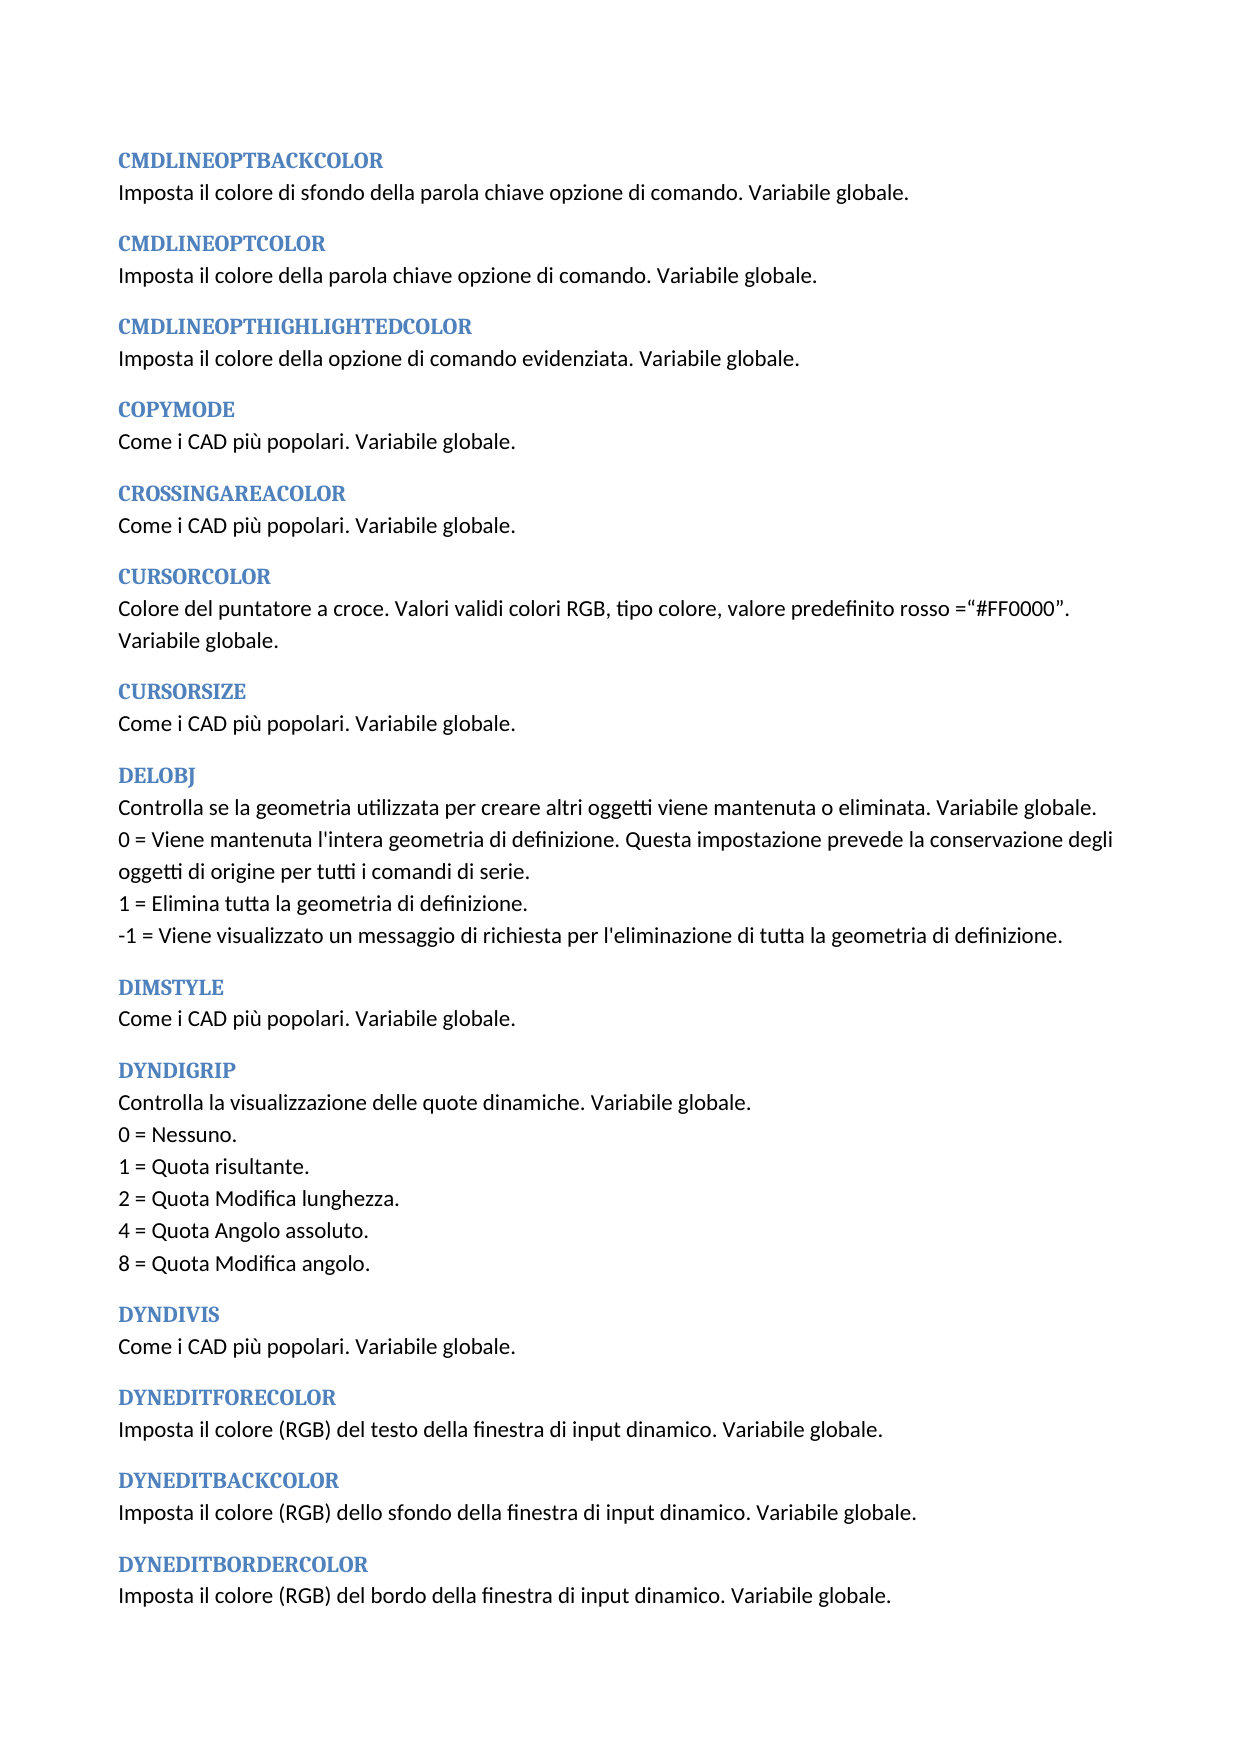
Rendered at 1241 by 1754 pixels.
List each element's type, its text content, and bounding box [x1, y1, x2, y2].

subtitle DIMSTYLE [118, 974, 1122, 1001]
text Come i CAD più popolari. Variabile globale. [118, 1004, 1122, 1033]
text Come i CAD più popolari. Variabile globale. [118, 1332, 1122, 1360]
subtitle CMDLINEOPTBACKCOLOR [118, 148, 1122, 174]
subtitle DYNDIGRIP [118, 1058, 1122, 1084]
subtitle DYNEDITBORDERCOLOR [118, 1551, 1122, 1578]
subtitle CMDLINEOPTCOLOR [118, 231, 1122, 257]
text Imposta il colore della opzione di comando evidenziata. Variabile globale. [118, 344, 1122, 372]
text Come i CAD più popolari. Variabile globale. [118, 511, 1122, 539]
text Come i CAD più popolari. Variabile globale. [118, 427, 1122, 456]
text Imposta il colore (RGB) del testo della finestra di input dinamico. Variabile globale. [118, 1415, 1122, 1443]
text Imposta il colore (RGB) del bordo della finestra di input dinamico. Variabile globale. [118, 1582, 1122, 1610]
text Imposta il colore (RGB) dello sfondo della finestra di input dinamico. Variabile globale. [118, 1498, 1122, 1526]
subtitle COPYMODE [118, 397, 1122, 424]
text Imposta il colore della parola chiave opzione di comando. Variabile globale. [118, 261, 1122, 289]
subtitle CURSORSIZE [118, 679, 1122, 706]
subtitle DYNDIVIS [118, 1302, 1122, 1328]
text Controlla se la geometria utilizzata per creare altri oggetti viene mantenuta o eliminata. Variabile globale. 0 = Viene mantenuta l'intera geometria di definizione. Questa impostazione prevede la conservazione degli oggetti di origine per tutti i comandi di serie. 1 = Elimina tutta la geometria di definizione. -1 = Viene visualizzato un messaggio di richiesta per l'eliminazione di tutta la geometria di definizione. [118, 793, 1122, 949]
text Controlla la visualizzazione delle quote dinamiche. Variabile globale. 0 = Nessuno. 1 = Quota risultante. 2 = Quota Modifica lunghezza. 4 = Quota Angolo assoluto. 8 = Quota Modifica angolo. [118, 1088, 1122, 1277]
subtitle CROSSINGAREACOLOR [118, 481, 1122, 507]
subtitle DYNEDITBACKCOLOR [118, 1468, 1122, 1494]
text Imposta il colore di sfondo della parola chiave opzione di comando. Variabile globale. [118, 178, 1122, 206]
text Come i CAD più popolari. Variabile globale. [118, 709, 1122, 737]
subtitle DYNEDITFORECOLOR [118, 1385, 1122, 1411]
subtitle CURSORCOLOR [118, 564, 1122, 590]
text Colore del puntatore a croce. Valori validi colori RGB, tipo colore, valore predefinito rosso =“#FF0000”. Variabile globale. [118, 594, 1122, 654]
subtitle CMDLINEOPTHIGHLIGHTEDCOLOR [118, 314, 1122, 340]
subtitle DELOBJ [118, 762, 1122, 789]
